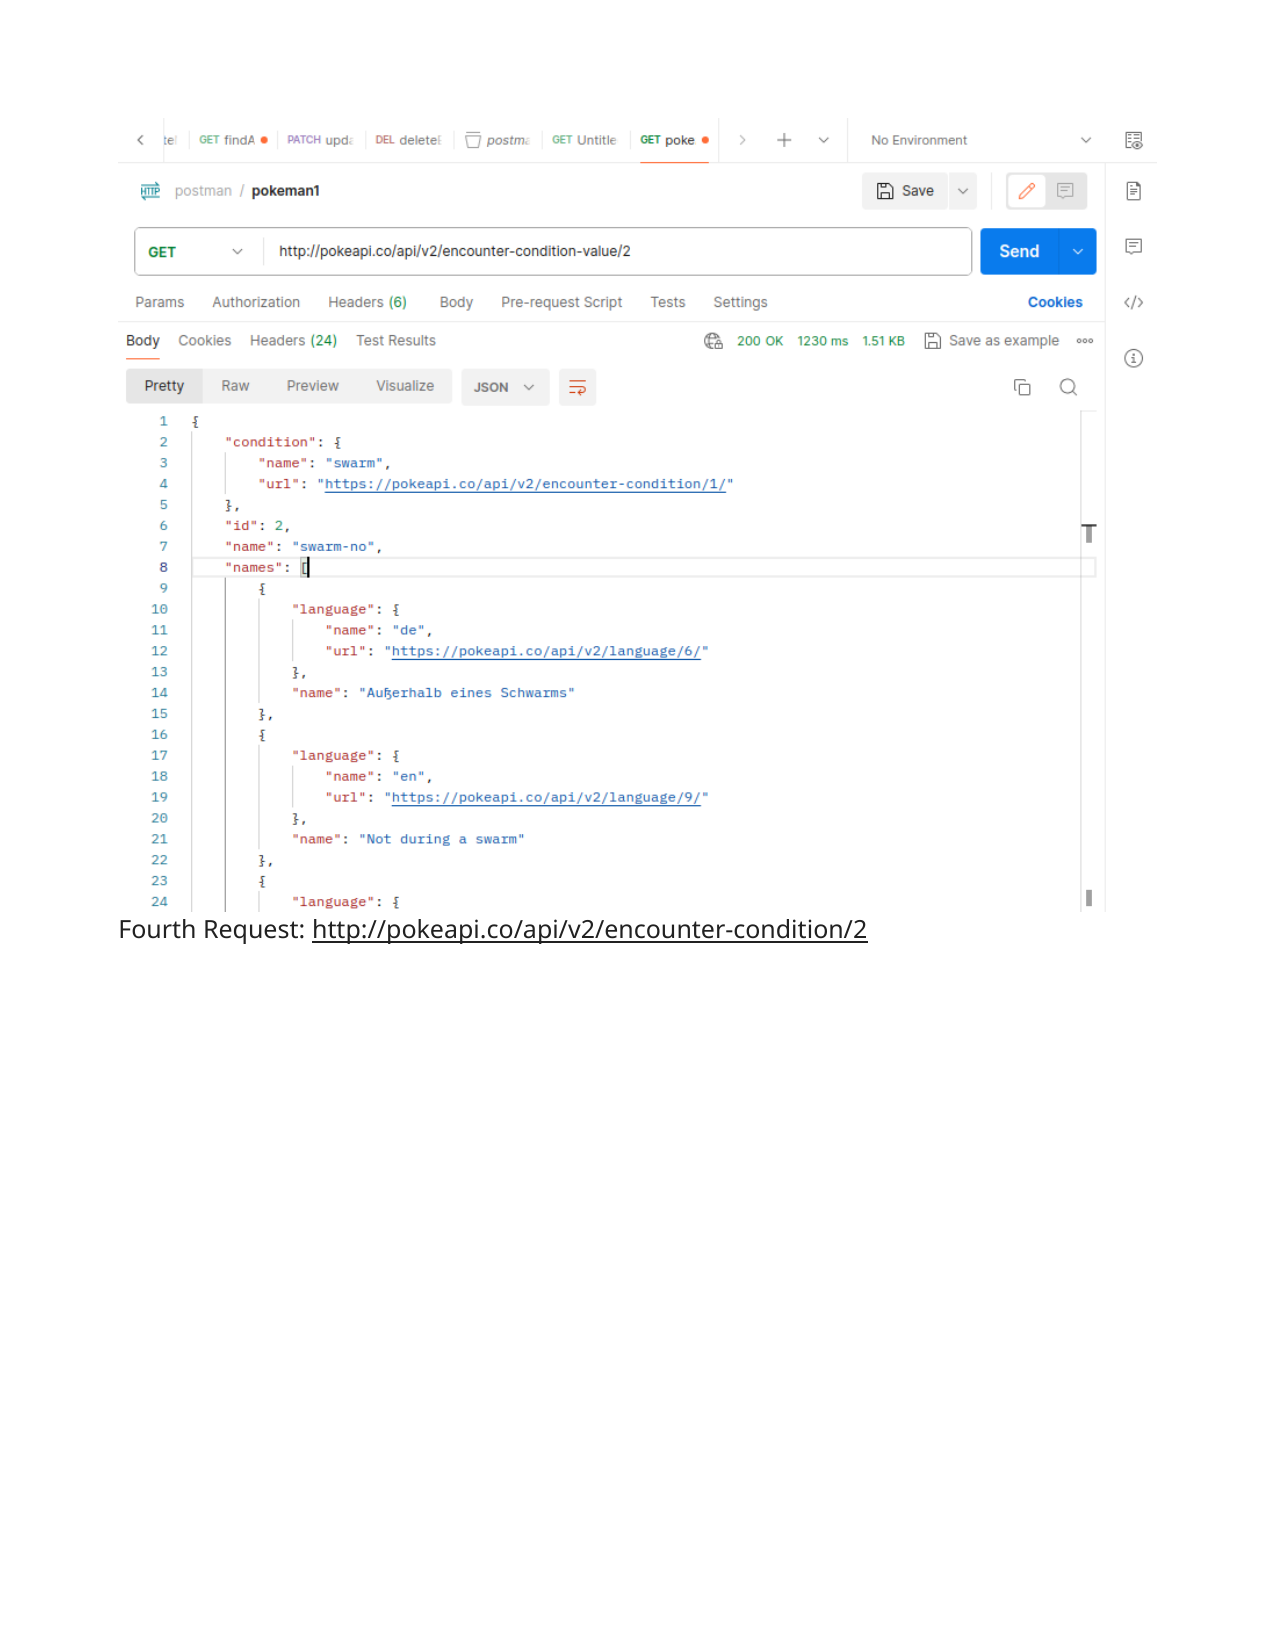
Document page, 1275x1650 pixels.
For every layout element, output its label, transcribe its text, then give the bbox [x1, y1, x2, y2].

picture [118, 118, 1157, 912]
text Fourth Request: http://pokeapi.co/api/v2/encounter-condition/2 [118, 912, 1157, 946]
